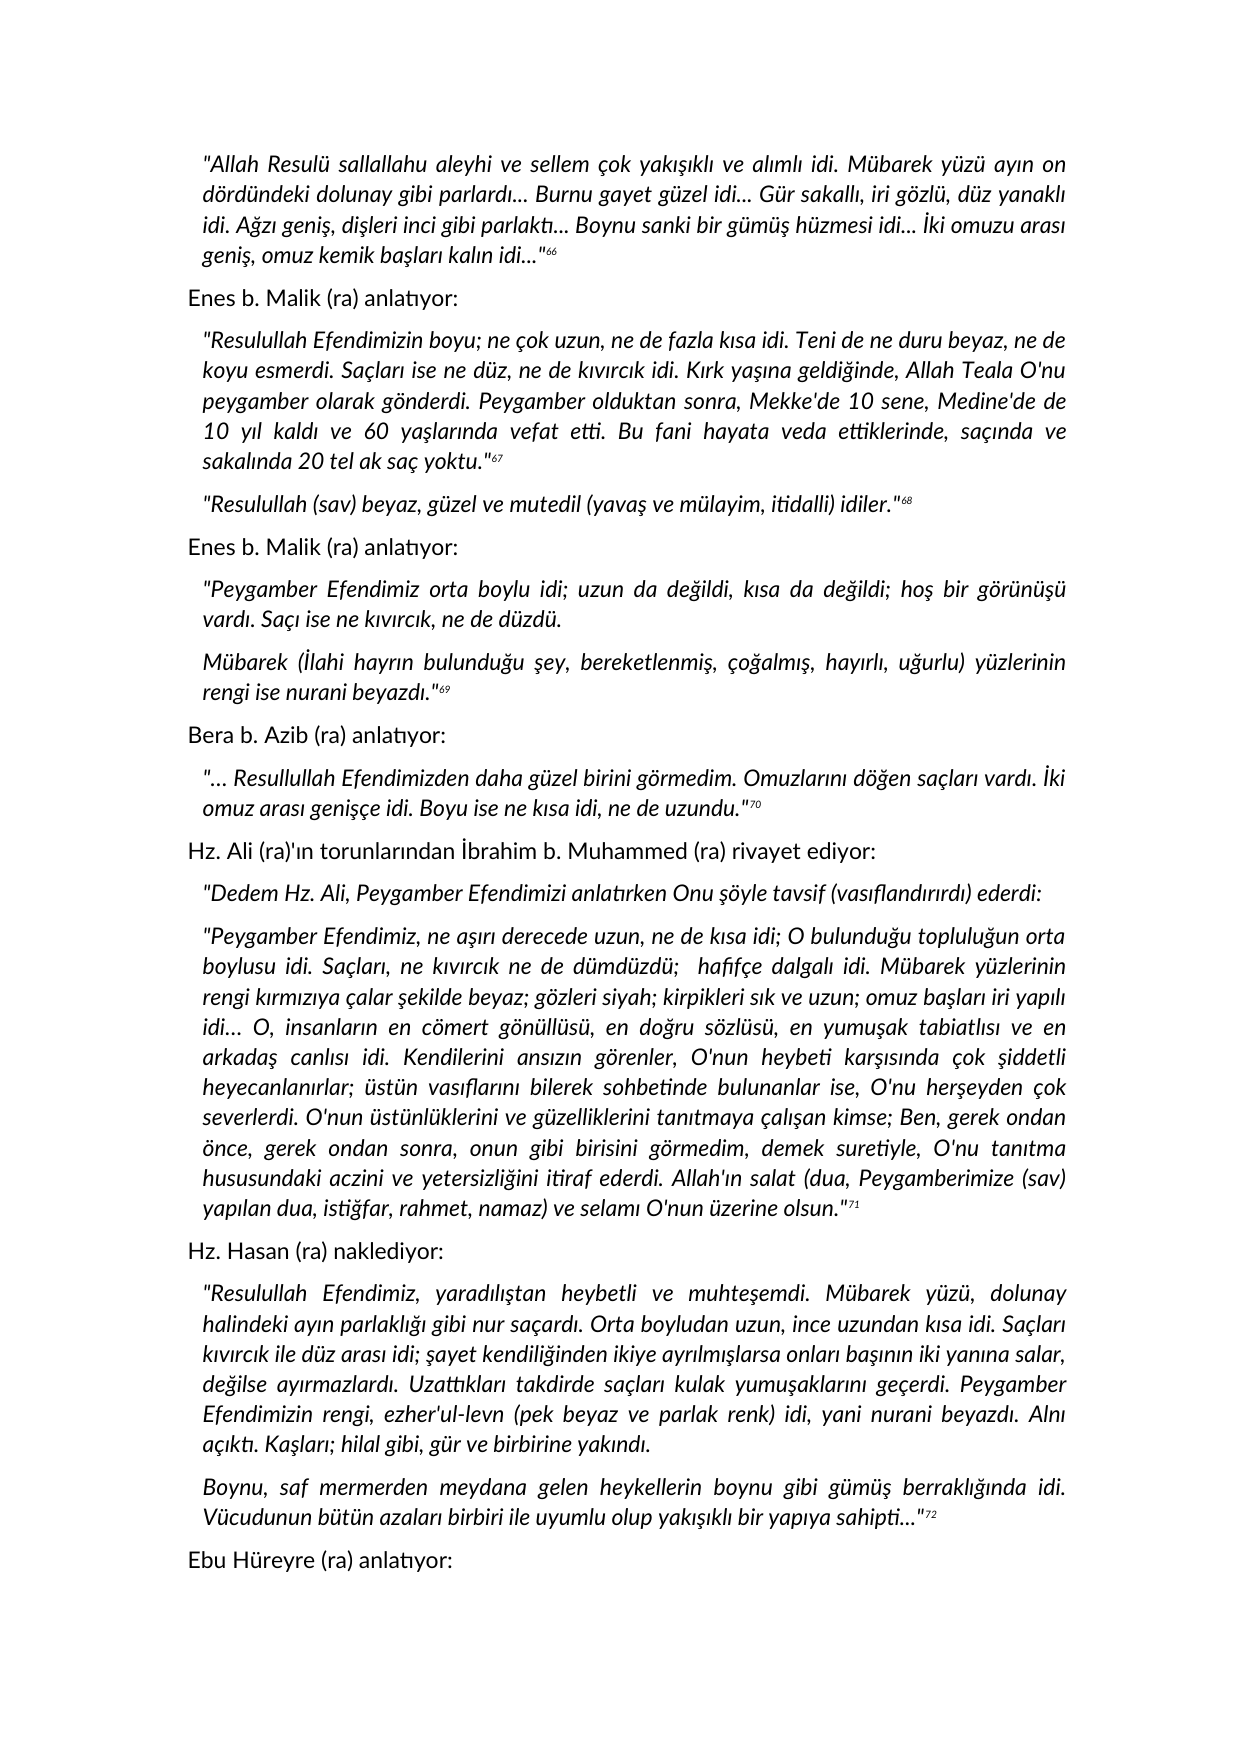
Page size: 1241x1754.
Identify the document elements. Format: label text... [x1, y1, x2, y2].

text "Allah Resulü sallallahu aleyhi ve sellem çok yakışıklı ve alımlı idi. Mübarek yüzü ayın on dördündeki dolunay gibi parlardı... Burnu gayet güzel idi... Gür sakallı, iri gözlü, düz yanaklı idi. Ağzı geniş, dişleri inci gibi parlaktı... Boynu sanki bir gümüş hüzmesi idi... İki omuzu arası geniş, omuz kemik başları kalın idi..."66 [202, 150, 1068, 268]
text Bera b. Azib (ra) anlatıyor: [150, 721, 1090, 748]
text Boynu, saf mermerden meydana gelen heykellerin boynu gibi gümüş berraklığında idi. Vücudunun bütün azaları birbiri ile uyumlu olup yakışıklı bir yapıya sahipti..."72 [202, 1473, 1068, 1531]
text "Resulullah (sav) beyaz, güzel ve mutedil (yavaş ve mülayim, itidalli) idiler."68 [202, 489, 1068, 517]
text Enes b. Malik (ra) anlatıyor: [150, 532, 1090, 560]
text Hz. Hasan (ra) naklediyor: [150, 1236, 1090, 1264]
text "Peygamber Efendimiz, ne aşırı derecede uzun, ne de kısa idi; O bulunduğu topluluğun orta boylusu idi. Saçları, ne kıvırcık ne de dümdüzdü; hafifçe dalgalı idi. Mübarek yüzlerinin rengi kırmızıya çalar şekilde beyaz; gözleri siyah; kirpikleri sık ve uzun; omuz başları iri yapılı idi… O, insanların en cömert gönüllüsü, en doğru sözlüsü, en yumuşak tabiatlısı ve en arkadaş canlısı idi. Kendilerini ansızın görenler, O'nun heybeti karşısında çok şiddetli heyecanlanırlar; üstün vasıflarını bilerek sohbetinde bulunanlar ise, O'nu herşeyden çok severlerdi. O'nun üstünlüklerini ve güzelliklerini tanıtmaya çalışan kimse; Ben, gerek ondan önce, gerek ondan sonra, onun gibi birisini görmedim, demek suretiyle, O'nu tanıtma hususundaki aczini ve yetersizliğini itiraf ederdi. Allah'ın salat (dua, Peygamberimize (sav) yapılan dua, istiğfar, rahmet, namaz) ve selamı O'nun üzerine olsun."71 [202, 922, 1068, 1221]
text "… Resullullah Efendimizden daha güzel birini görmedim. Omuzlarını döğen saçları vardı. İki omuz arası genişçe idi. Boyu ise ne kısa idi, ne de uzundu."70 [202, 763, 1068, 821]
text "Dedem Hz. Ali, Peygamber Efendimizi anlatırken Onu şöyle tavsif (vasıflandırırdı) ederdi: [202, 879, 1068, 907]
text Ebu Hüreyre (ra) anlatıyor: [150, 1546, 1090, 1573]
text Hz. Ali (ra)'ın torunlarından İbrahim b. Muhammed (ra) rivayet ediyor: [150, 836, 1090, 864]
text "Resulullah Efendimiz, yaradılıştan heybetli ve muhteşemdi. Mübarek yüzü, dolunay halindeki ayın parlaklığı gibi nur saçardı. Orta boyludan uzun, ince uzundan kısa idi. Saçları kıvırcık ile düz arası idi; şayet kendiliğinden ikiye ayrılmışlarsa onları başının iki yanına salar, değilse ayırmazlardı. Uzattıkları takdirde saçları kulak yumuşaklarını geçerdi. Peygamber Efendimizin rengi, ezher'ul-levn (pek beyaz ve parlak renk) idi, yani nurani beyazdı. Alnı açıktı. Kaşları; hilal gibi, gür ve birbirine yakındı. [202, 1279, 1068, 1458]
text "Peygamber Efendimiz orta boylu idi; uzun da değildi, kısa da değildi; hoş bir görünüşü vardı. Saçı ise ne kıvırcık, ne de düzdü. [202, 575, 1068, 633]
text Mübarek (İlahi hayrın bulunduğu şey, bereketlenmiş, çoğalmış, hayırlı, uğurlu) yüzlerinin rengi ise nurani beyazdı."69 [202, 648, 1068, 706]
text Enes b. Malik (ra) anlatıyor: [150, 283, 1090, 311]
text "Resulullah Efendimizin boyu; ne çok uzun, ne de fazla kısa idi. Teni de ne duru beyaz, ne de koyu esmerdi. Saçları ise ne düz, ne de kıvırcık idi. Kırk yaşına geldiğinde, Allah Teala O'nu peygamber olarak gönderdi. Peygamber olduktan sonra, Mekke'de 10 sene, Medine'de de 10 yıl kaldı ve 60 yaşlarında vefat etti. Bu fani hayata veda ettiklerinde, saçında ve sakalında 20 tel ak saç yoktu."67 [202, 326, 1068, 474]
